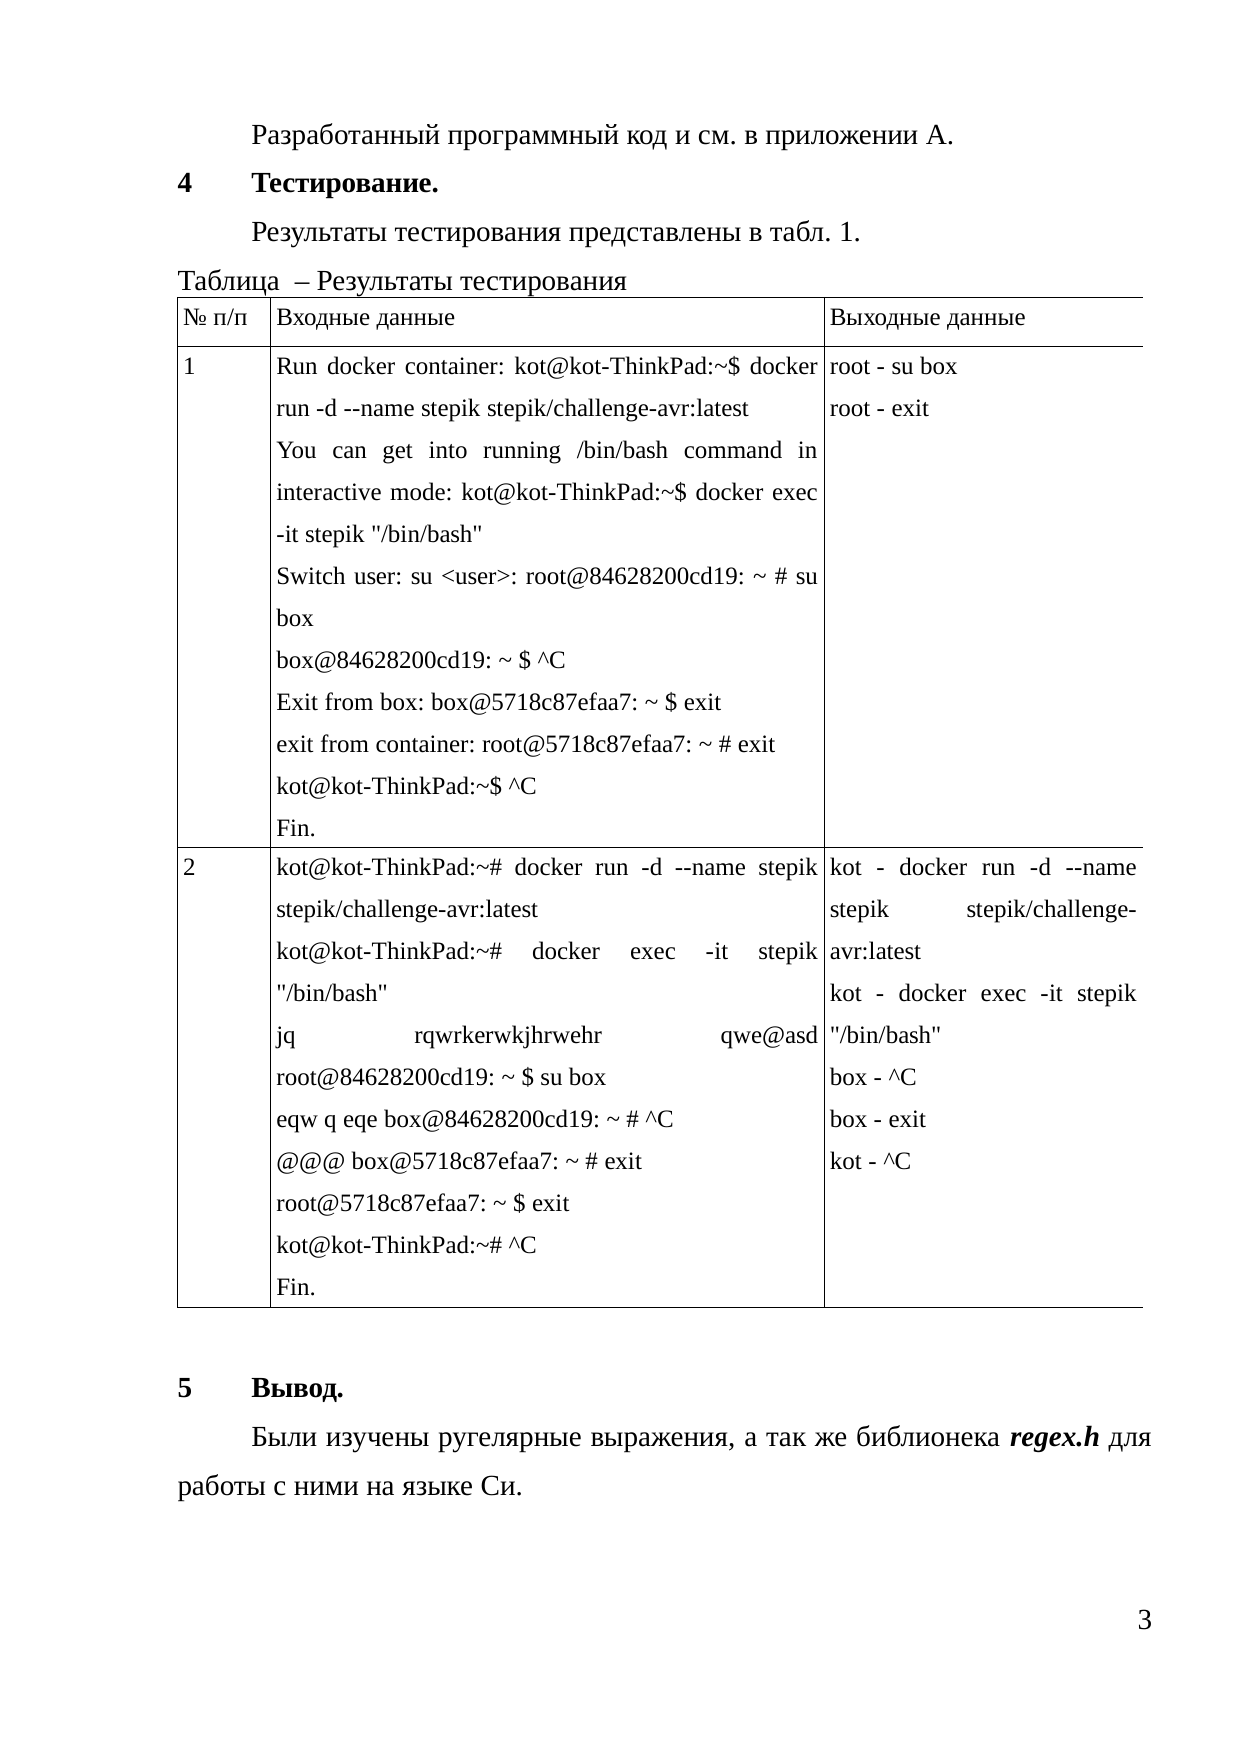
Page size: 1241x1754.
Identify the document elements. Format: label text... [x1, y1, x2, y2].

table_header Входные данные [271, 298, 824, 346]
table_cell kot@kot-ThinkPad:~# docker run -d --name stepik stepik/challenge-avr:latest kot@kot-ThinkPad:~# docker exec -it stepik "/bin/bash" jq rqwrkerwkjhrwehr qwe@asd root@84628200cd19: ~ $ su box eqw q eqe box@84628200cd19: ~ # ^C @@@ box@5718c87efaa7: ~ # exit root@5718c87efaa7: ~ $ exit kot@kot-ThinkPad:~# ^C Fin. [271, 848, 824, 1307]
table_header Выходные данные [825, 298, 1142, 346]
table_cell root - su box root - exit [825, 347, 1142, 847]
table_cell Run docker container: kot@kot-ThinkPad:~$ docker run -d --name stepik stepik/challenge-avr:latest You can get into running /bin/bash command in interactive mode: kot@kot-ThinkPad:~$ docker exec -it stepik "/bin/bash" Switch user: su <user>: root@84628200cd19: ~ # su box box@84628200cd19: ~ $ ^C Exit from box: box@5718c87efaa7: ~ $ exit exit from container: root@5718c87efaa7: ~ # exit kot@kot-ThinkPad:~$ ^C Fin. [271, 347, 824, 847]
text Таблица – Результаты тестирования [177, 264, 1152, 297]
text Были изучены ругелярные выражения, а так же библионека regex.h для работы с ними на языке Си. [177, 1421, 1152, 1502]
subtitle Вывод. [177, 1372, 1152, 1404]
text Результаты тестирования представлены в табл. 1. [177, 216, 1152, 248]
table_cell 2 [178, 848, 270, 1307]
table_header № п/п [178, 298, 270, 346]
subtitle Тестирование. [177, 167, 1152, 199]
table_cell kot - docker run -d --name stepik stepik/challenge-avr:latest kot - docker exec -it stepik "/bin/bash" box - ^C box - exit kot - ^C [825, 848, 1142, 1307]
text Разработанный программный код и см. в приложении А. [177, 118, 1152, 151]
table_cell 1 [178, 347, 270, 847]
